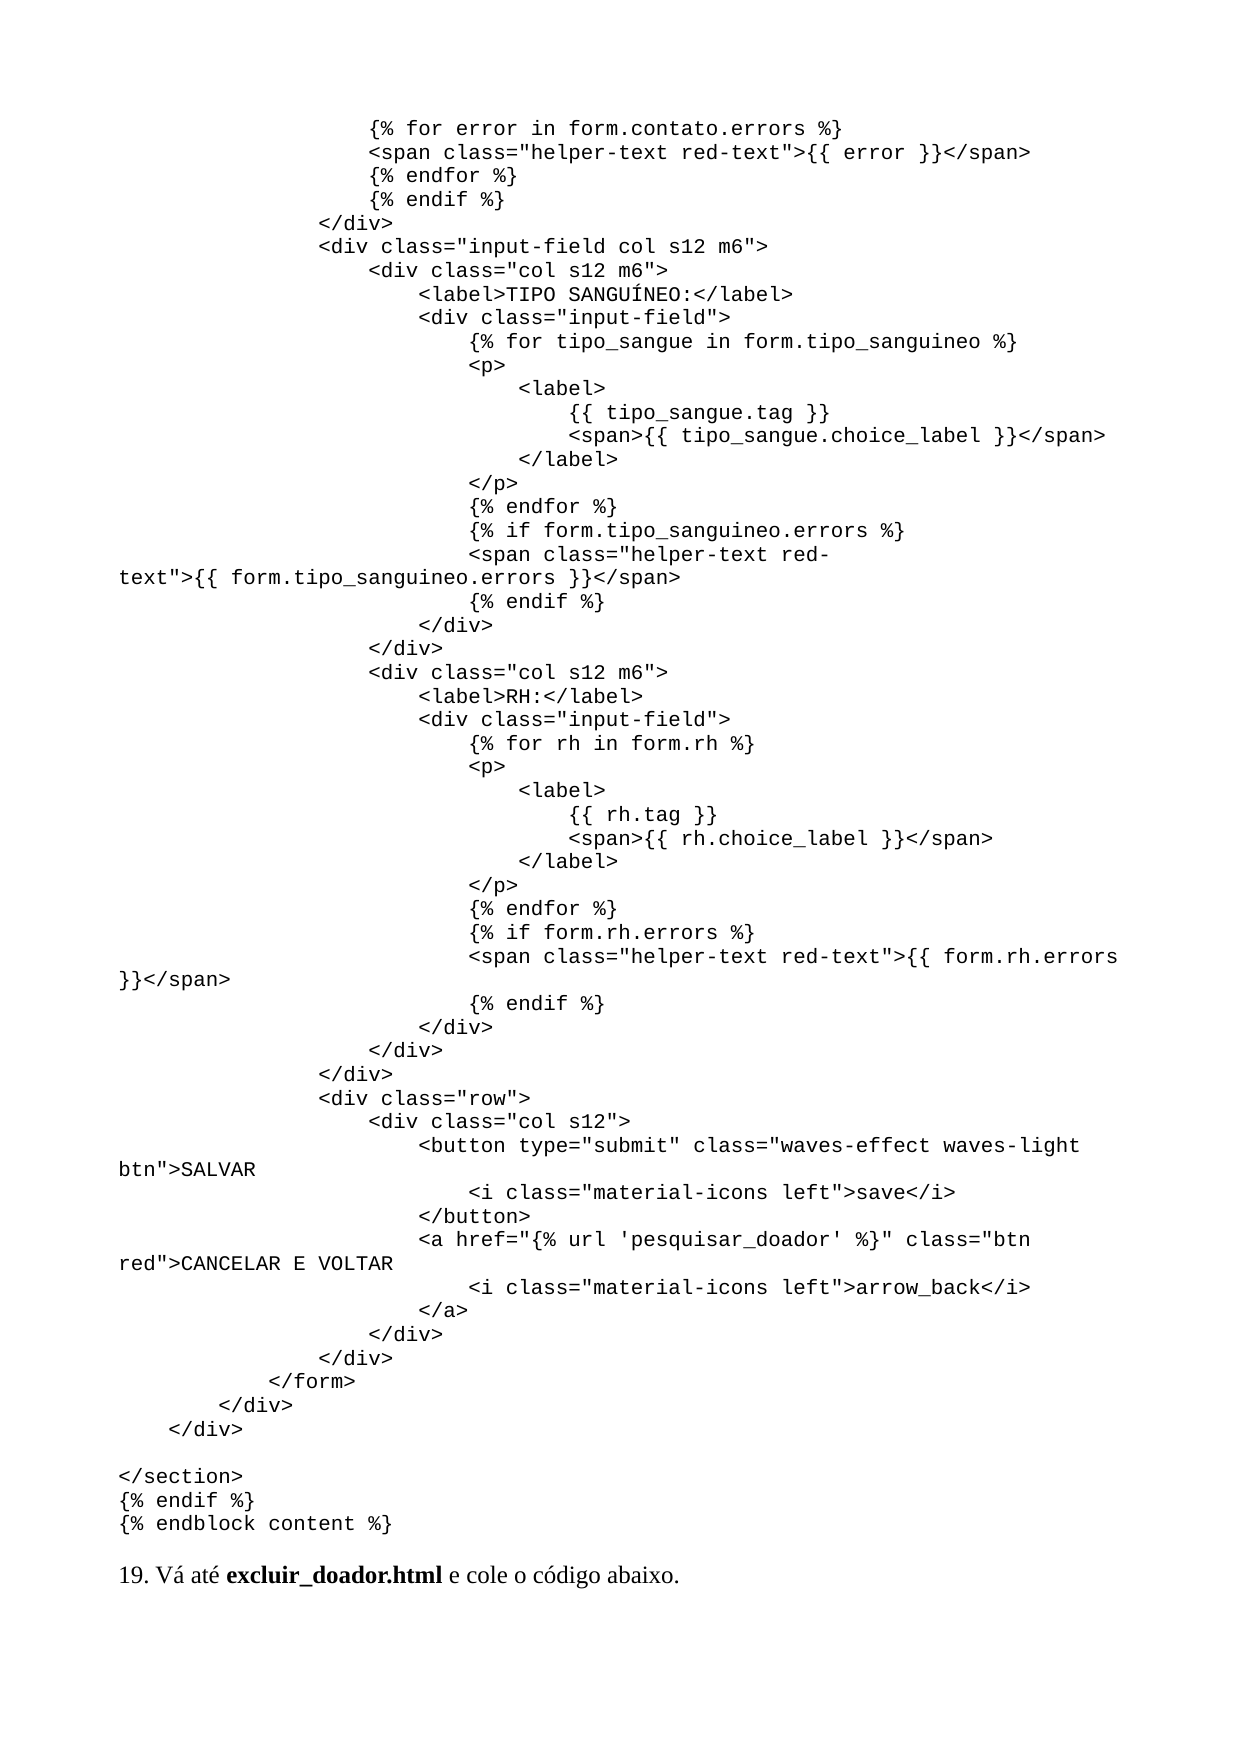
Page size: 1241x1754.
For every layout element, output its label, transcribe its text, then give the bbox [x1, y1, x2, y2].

text <div class="col s12"> [118, 1111, 1122, 1135]
text <span>{{ rh.choice_label }}</span> [118, 827, 1122, 851]
text {% endfor %} [118, 496, 1122, 520]
text <button type="submit" class="waves-effect waves-light btn">SALVAR [118, 1135, 1122, 1182]
text </div> [118, 1395, 1122, 1419]
text </div> [118, 213, 1122, 236]
text <i class="material-icons left">arrow_back</i> [118, 1277, 1122, 1300]
text <a href="{% url 'pesquisar_doador' %}" class="btn red">CANCELAR E VOLTAR [118, 1229, 1122, 1277]
text <p> [118, 354, 1122, 378]
text <span class="helper-text red-text">{{ form.tipo_sanguineo.errors }}</span> [118, 544, 1122, 591]
text {% for tipo_sangue in form.tipo_sanguineo %} [118, 331, 1122, 354]
text <div class="col s12 m6"> [118, 260, 1122, 284]
text </div> [118, 615, 1122, 638]
text </div> [118, 638, 1122, 662]
text <div class="input-field col s12 m6"> [118, 236, 1122, 260]
text </form> [118, 1371, 1122, 1395]
text 19. Vá até excluir_doador.html e cole o código abaixo. [118, 1561, 1122, 1589]
text </label> [118, 449, 1122, 473]
text {{ tipo_sangue.tag }} [118, 402, 1122, 426]
text {% if form.rh.errors %} [118, 922, 1122, 946]
text <span class="helper-text red-text">{{ error }}</span> [118, 142, 1122, 165]
text {% for error in form.contato.errors %} [118, 118, 1122, 142]
text </section> [118, 1466, 1122, 1489]
text {% endfor %} [118, 898, 1122, 922]
text {% endfor %} [118, 165, 1122, 189]
text {% endif %} [118, 591, 1122, 615]
text <label>RH:</label> [118, 686, 1122, 709]
text {% endif %} [118, 993, 1122, 1017]
text </div> [118, 1419, 1122, 1442]
text <i class="material-icons left">save</i> [118, 1182, 1122, 1206]
text {% for rh in form.rh %} [118, 733, 1122, 757]
text <div class="input-field"> [118, 307, 1122, 331]
text </p> [118, 875, 1122, 898]
text <div class="row"> [118, 1088, 1122, 1111]
text {{ rh.tag }} [118, 804, 1122, 827]
text {% endif %} [118, 1489, 1122, 1513]
text </button> [118, 1206, 1122, 1229]
text </label> [118, 851, 1122, 875]
text <div class="col s12 m6"> [118, 662, 1122, 686]
text <p> [118, 757, 1122, 780]
text <div class="input-field"> [118, 709, 1122, 733]
text {% if form.tipo_sanguineo.errors %} [118, 520, 1122, 544]
text </p> [118, 473, 1122, 496]
text </div> [118, 1324, 1122, 1348]
text {% endblock content %} [118, 1513, 1122, 1537]
text {% endif %} [118, 189, 1122, 213]
text </div> [118, 1348, 1122, 1371]
text <label>TIPO SANGUÍNEO:</label> [118, 284, 1122, 307]
text </a> [118, 1300, 1122, 1324]
text <span>{{ tipo_sangue.choice_label }}</span> [118, 426, 1122, 449]
text <span class="helper-text red-text">{{ form.rh.errors }}</span> [118, 946, 1122, 993]
text </div> [118, 1064, 1122, 1088]
text </div> [118, 1017, 1122, 1040]
text <label> [118, 780, 1122, 804]
text <label> [118, 378, 1122, 402]
text </div> [118, 1040, 1122, 1064]
